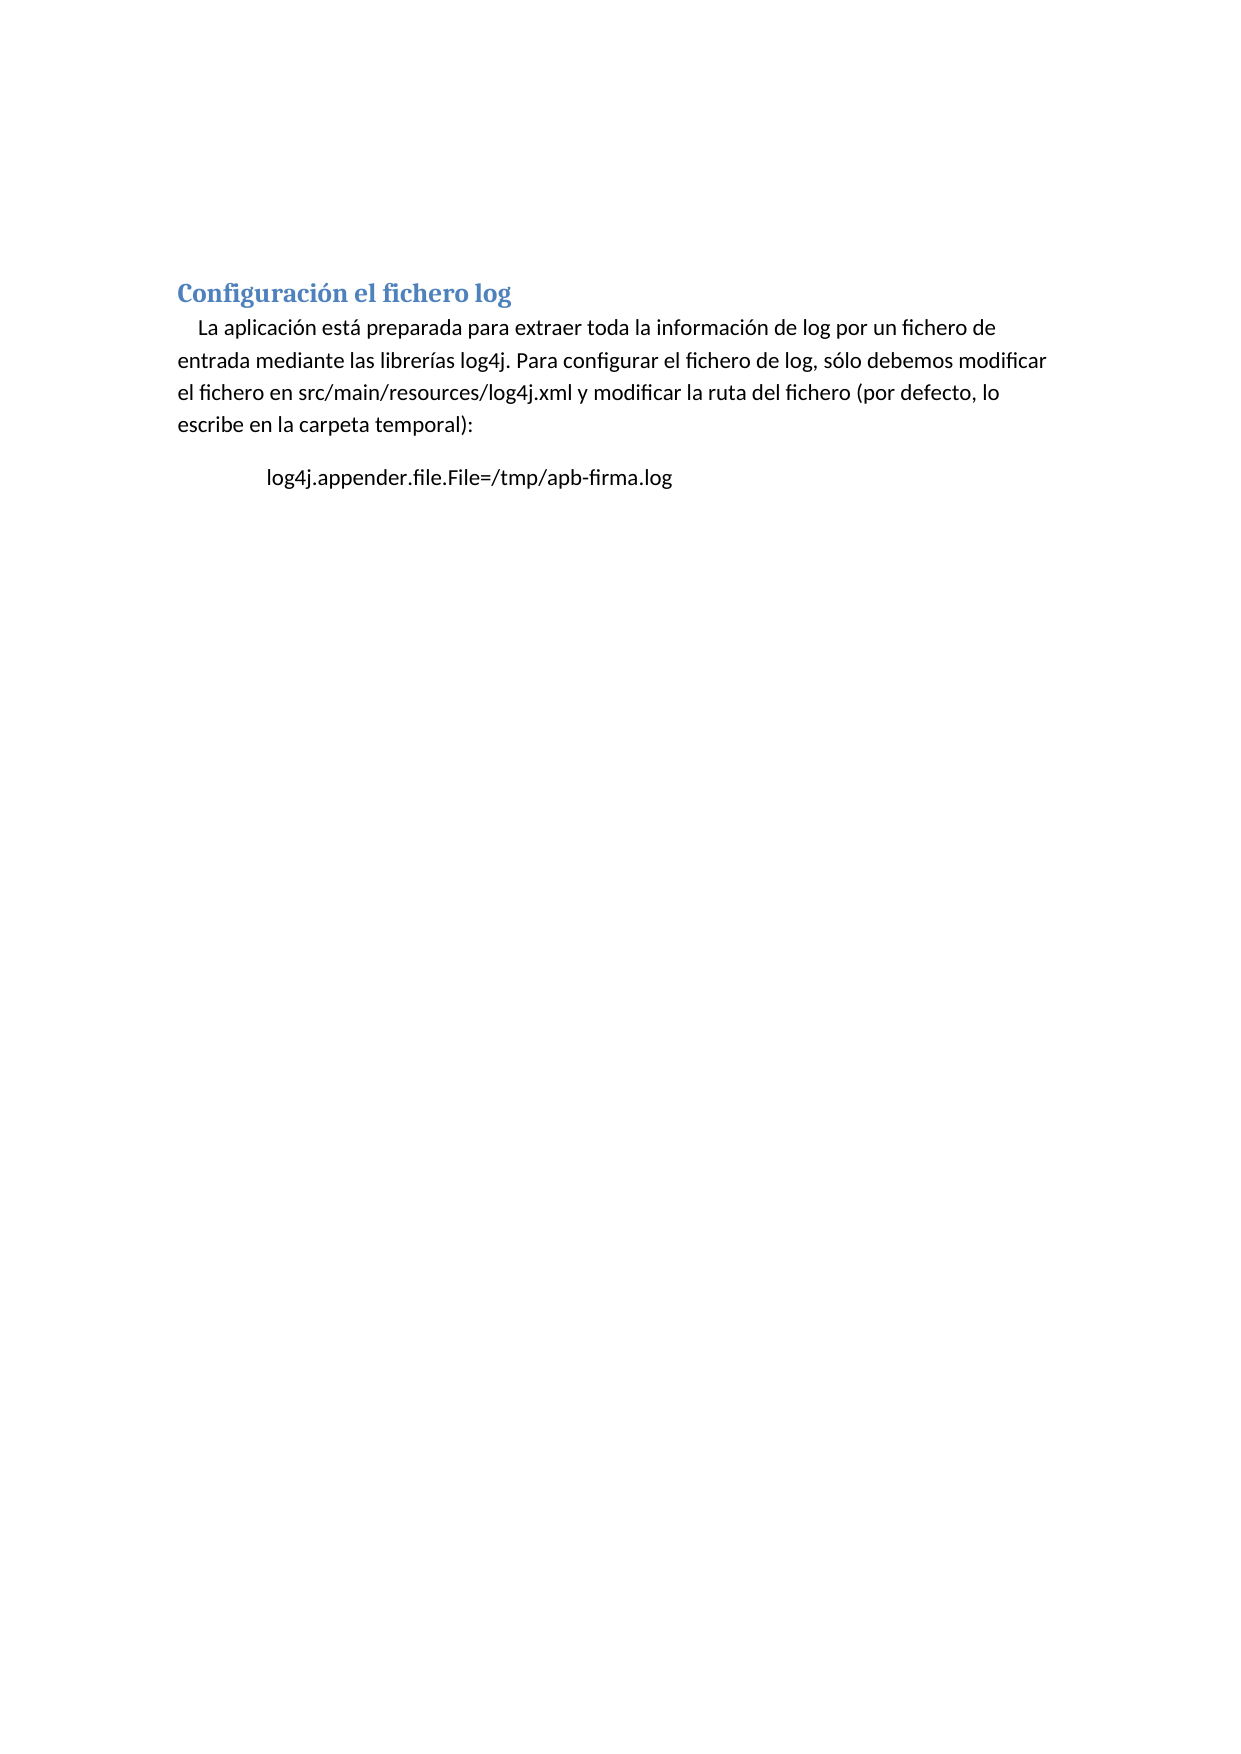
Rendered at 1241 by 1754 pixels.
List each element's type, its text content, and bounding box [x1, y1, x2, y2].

text La aplicación está preparada para extraer toda la información de log por un fichero de entrada mediante las librerías log4j. Para configurar el fichero de log, sólo debemos modificar el fichero en src/main/resources/log4j.xml y modificar la ruta del fichero (por defecto, lo escribe en la carpeta temporal): [177, 313, 1063, 438]
subtitle Configuración el fichero log [177, 278, 1063, 309]
text log4j.appender.file.File=/tmp/apb-firma.log [177, 463, 1063, 491]
